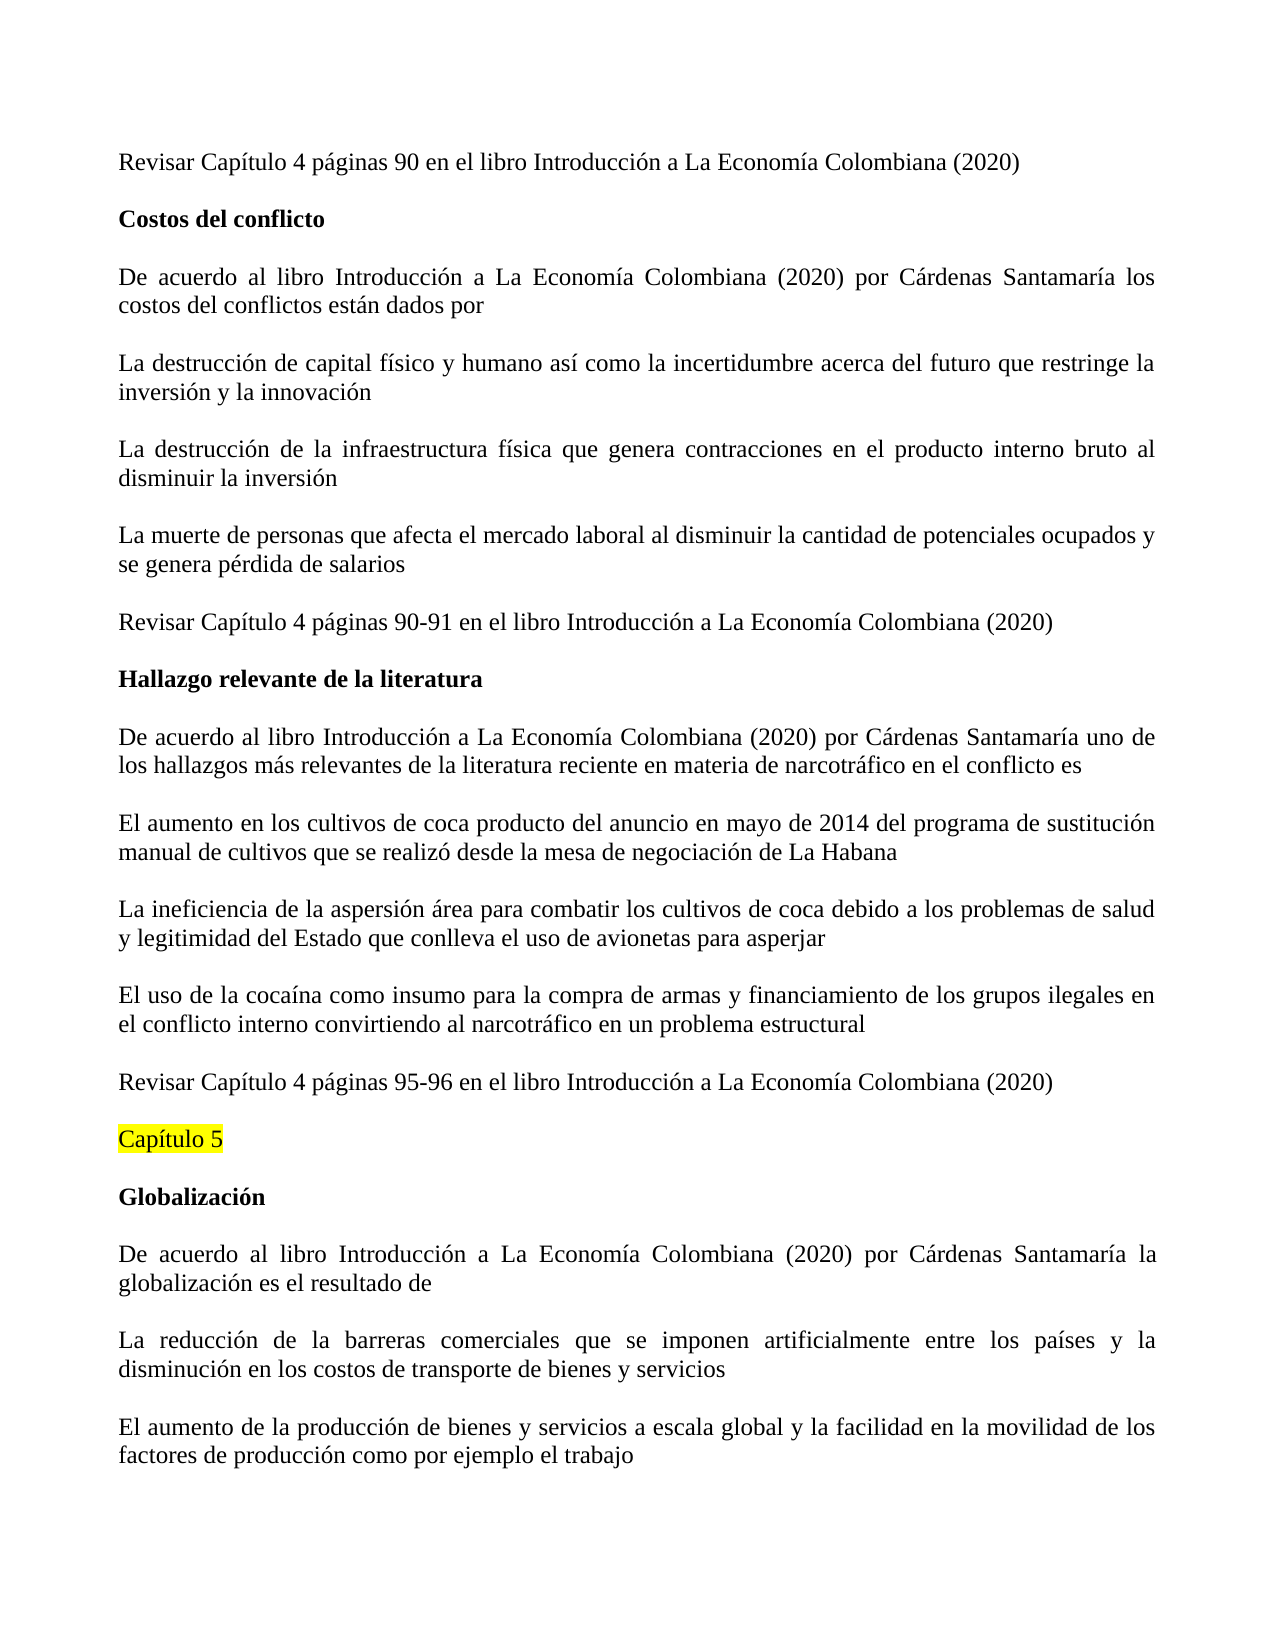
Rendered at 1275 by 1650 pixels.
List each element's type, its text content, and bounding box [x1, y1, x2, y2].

text De acuerdo al libro Introducción a La Economía Colombiana (2020) por Cárdenas Santamaría uno de los hallazgos más relevantes de la literatura reciente en materia de narcotráfico en el conflicto es [118, 722, 1157, 779]
text Revisar Capítulo 4 páginas 95-96 en el libro Introducción a La Economía Colombiana (2020) [118, 1067, 1157, 1096]
text Capítulo 5 [118, 1124, 1157, 1153]
text La destrucción de la infraestructura física que genera contracciones en el producto interno bruto al disminuir la inversión [118, 434, 1157, 492]
text Revisar Capítulo 4 páginas 90 en el libro Introducción a La Economía Colombiana (2020) [118, 147, 1157, 176]
text De acuerdo al libro Introducción a La Economía Colombiana (2020) por Cárdenas Santamaría la globalización es el resultado de [118, 1239, 1157, 1297]
text El uso de la cocaína como insumo para la compra de armas y financiamiento de los grupos ilegales en el conflicto interno convirtiendo al narcotráfico en un problema estructural [118, 981, 1157, 1038]
text Costos del conflicto [118, 204, 1157, 233]
text La destrucción de capital físico y humano así como la incertidumbre acerca del futuro que restringe la inversión y la innovación [118, 348, 1157, 406]
text El aumento en los cultivos de coca producto del anuncio en mayo de 2014 del programa de sustitución manual de cultivos que se realizó desde la mesa de negociación de La Habana [118, 808, 1157, 866]
text La reducción de la barreras comerciales que se imponen artificialmente entre los países y la disminución en los costos de transporte de bienes y servicios [118, 1326, 1157, 1383]
text Globalización [118, 1182, 1157, 1211]
text Hallazgo relevante de la literatura [118, 664, 1157, 693]
text De acuerdo al libro Introducción a La Economía Colombiana (2020) por Cárdenas Santamaría los costos del conflictos están dados por [118, 262, 1157, 319]
text Revisar Capítulo 4 páginas 90-91 en el libro Introducción a La Economía Colombiana (2020) [118, 607, 1157, 636]
text La ineficiencia de la aspersión área para combatir los cultivos de coca debido a los problemas de salud y legitimidad del Estado que conlleva el uso de avionetas para asperjar [118, 894, 1157, 952]
text El aumento de la producción de bienes y servicios a escala global y la facilidad en la movilidad de los factores de producción como por ejemplo el trabajo [118, 1412, 1157, 1469]
text La muerte de personas que afecta el mercado laboral al disminuir la cantidad de potenciales ocupados y se genera pérdida de salarios [118, 521, 1157, 578]
